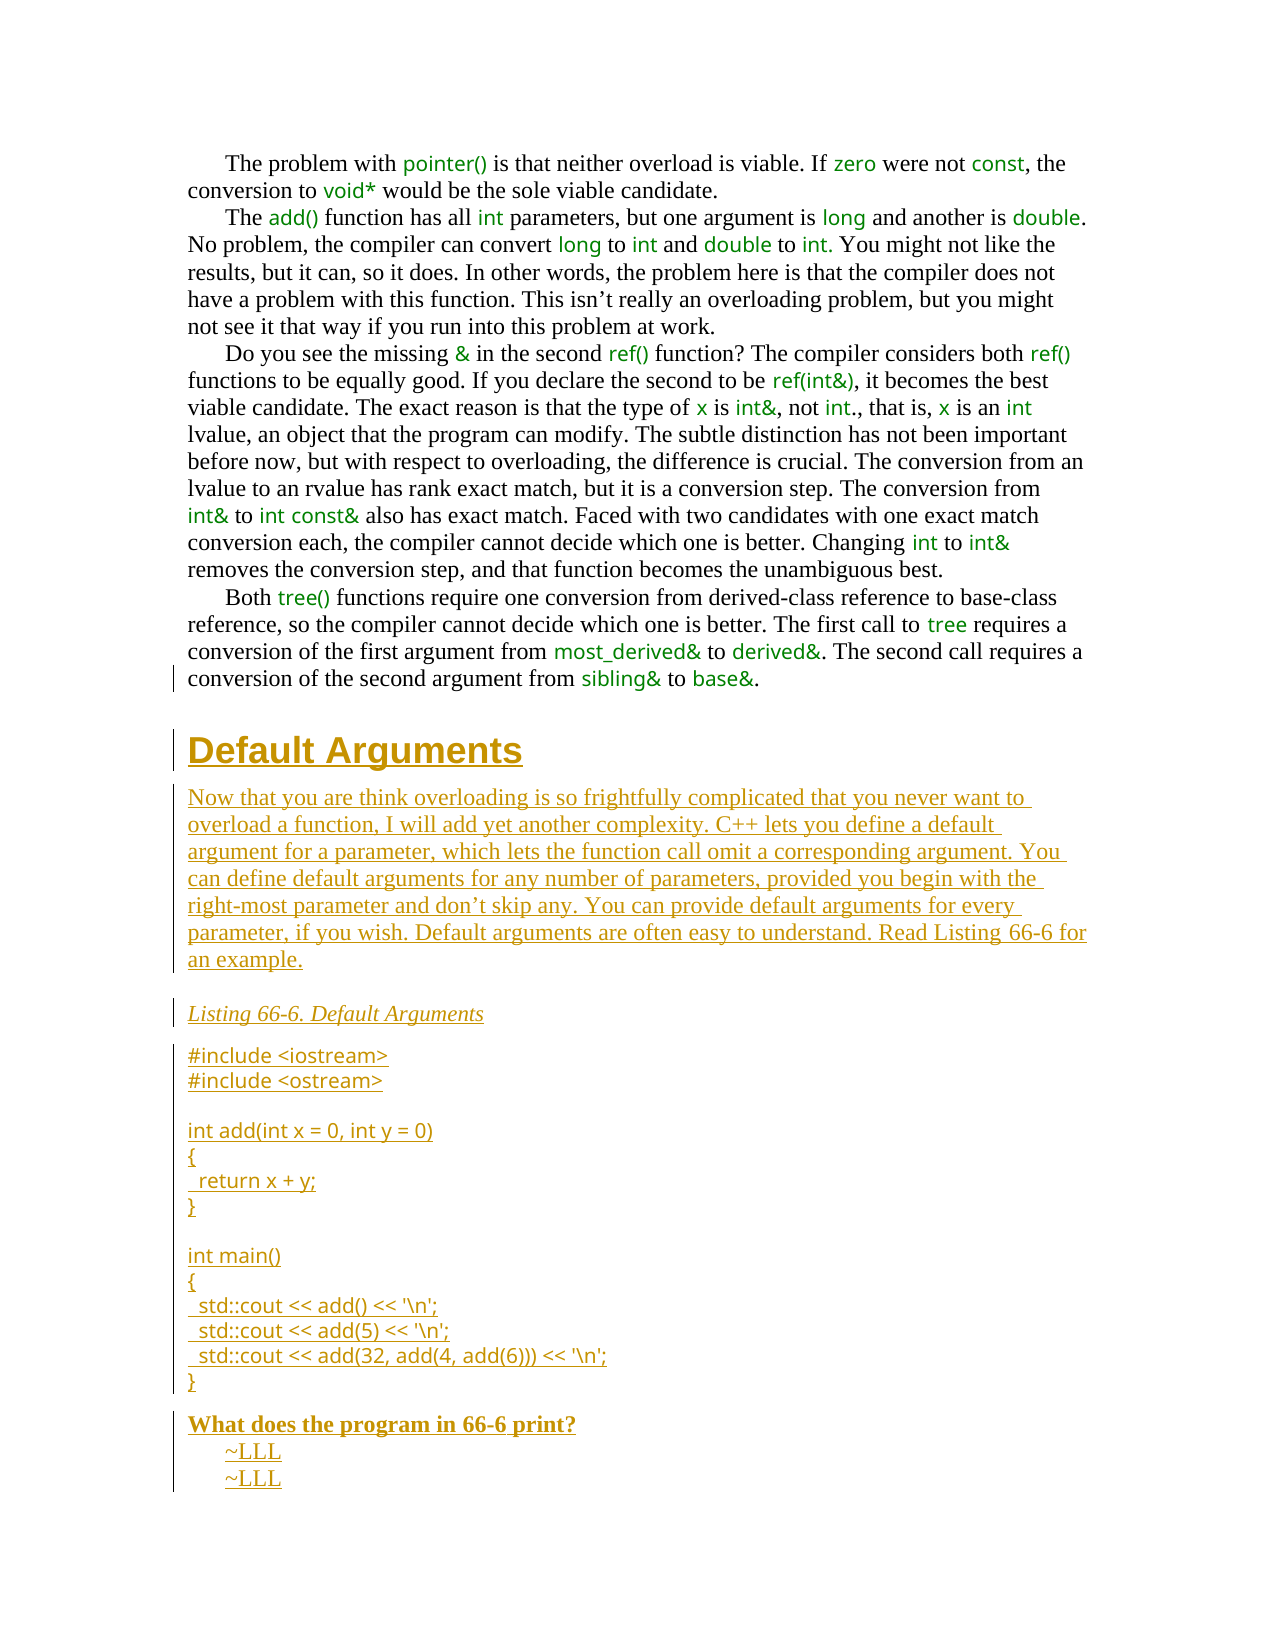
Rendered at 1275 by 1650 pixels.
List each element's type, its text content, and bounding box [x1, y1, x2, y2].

text What does the program in 66-6 print? [187, 1411, 1087, 1438]
text an example. [187, 943, 1087, 973]
text Do you see the missing & in the second ref() function? The compiler considers both ref() functions to be equally good. If you declare the second to be ref(int&), it becomes the best viable candidate. The exact reason is that the type of x is int&, not int., that is, x is an int lvalue, an object that the program can modify. The subtle distinction has not been important before now, but with respect to overloading, the difference is crucial. The conversion from an lvalue to an rvalue has rank exact match, but it is a conversion step. The conversion from int& to int const& also has exact match. Faced with two candidates with one exact match conversion each, the compiler cannot decide which one is better. Changing int to int& removes the conversion step, and that function becomes the unambiguous best. [187, 339, 1087, 583]
text Now that you are think overloading is so frightfully complicated that you never want to overload a function, I will add yet another complexity. C++ lets you define a default argument for a parameter, which lets the function call omit a corresponding argument. You can define default arguments for any number of parameters, provided you begin with the right-most parameter and don’t skip any. You can provide default arguments for every parameter, if you wish. Default arguments are often easy to understand. Read Listing 66-6 for [187, 783, 1087, 942]
text { [187, 1144, 1072, 1169]
text { [187, 1269, 1072, 1294]
text int main() [187, 1244, 1072, 1269]
subtitle Default Arguments [187, 729, 1087, 771]
text std::cout << add(5) << '\n'; [187, 1319, 1072, 1344]
text int add(int x = 0, int y = 0) [187, 1119, 1072, 1144]
text #include <iostream> [187, 1044, 1072, 1069]
text #include <ostream> [187, 1069, 1072, 1094]
text ~LLL [187, 1438, 1087, 1465]
text Both tree() functions require one conversion from derived-class reference to base-class reference, so the compiler cannot decide which one is better. The first call to tree requires a conversion of the first argument from most_derived& to derived&. The second call requires a conversion of the second argument from sibling& to base&. [187, 583, 1087, 692]
text std::cout << add(32, add(4, add(6))) << '\n'; [187, 1344, 1072, 1369]
text return x + y; [187, 1169, 1072, 1194]
text } [187, 1194, 1072, 1219]
text std::cout << add() << '\n'; [187, 1294, 1072, 1319]
text Listing 66-6. Default Arguments [187, 998, 1087, 1027]
text } [187, 1369, 1072, 1394]
text The add() function has all int parameters, but one argument is long and another is double. No problem, the compiler can convert long to int and double to int. You might not like the results, but it can, so it does. In other words, the problem here is that the compiler does not have a problem with this function. This isn’t really an overloading problem, but you might not see it that way if you run into this problem at work. [187, 204, 1087, 339]
text ~LLL [187, 1465, 1087, 1492]
text The problem with pointer() is that neither overload is viable. If zero were not const, the conversion to void* would be the sole viable candidate. [187, 150, 1087, 204]
